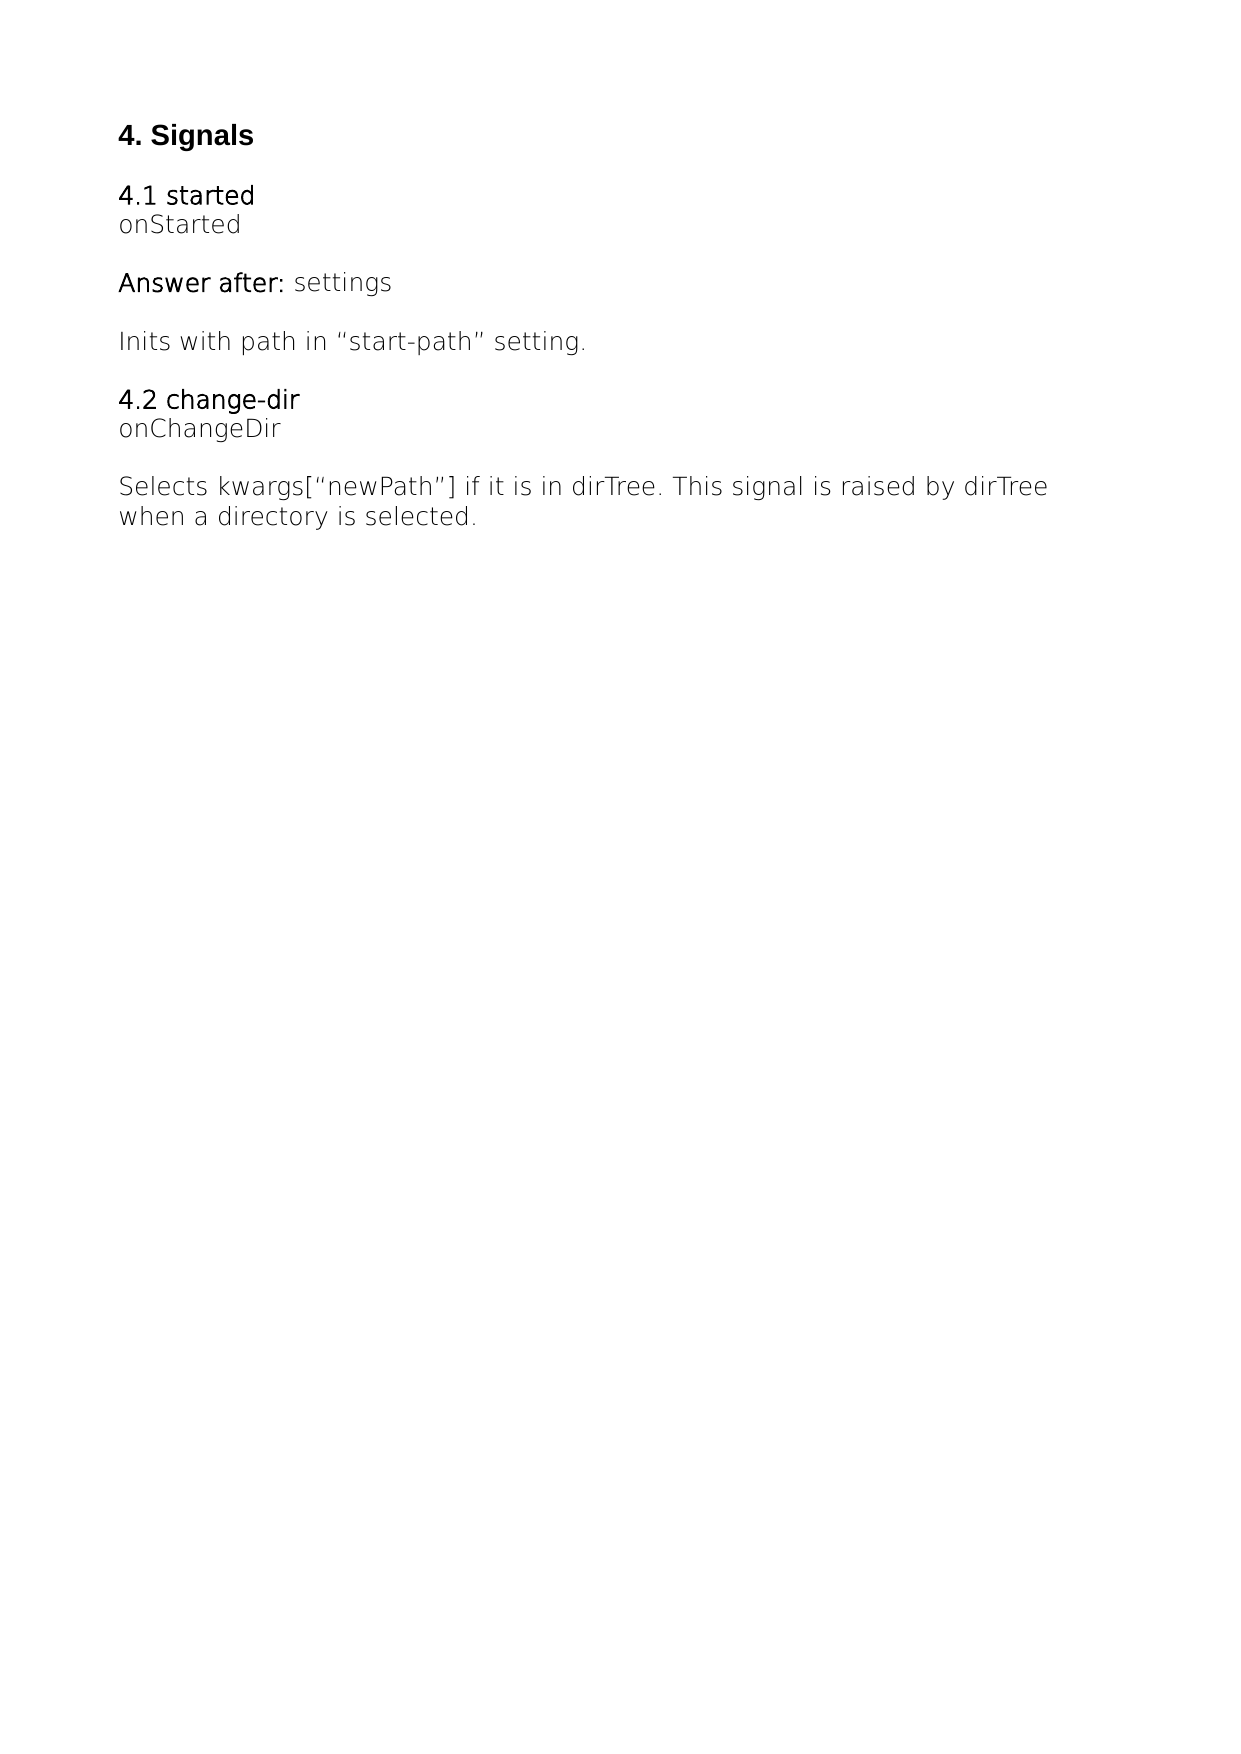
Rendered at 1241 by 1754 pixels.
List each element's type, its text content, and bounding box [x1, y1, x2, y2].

text 4. Signals [118, 118, 1122, 152]
text onChangeDir [118, 414, 1122, 443]
text 4.1 started [118, 181, 1122, 210]
text onStarted [118, 210, 1122, 239]
text Inits with path in “start-path” setting. [118, 327, 1122, 356]
text Selects kwargs[“newPath”] if it is in dirTree. This signal is raised by dirTree when a directory is selected. [118, 472, 1122, 531]
text 4.2 change-dir [118, 385, 1122, 414]
text Answer after: settings [118, 268, 1122, 297]
